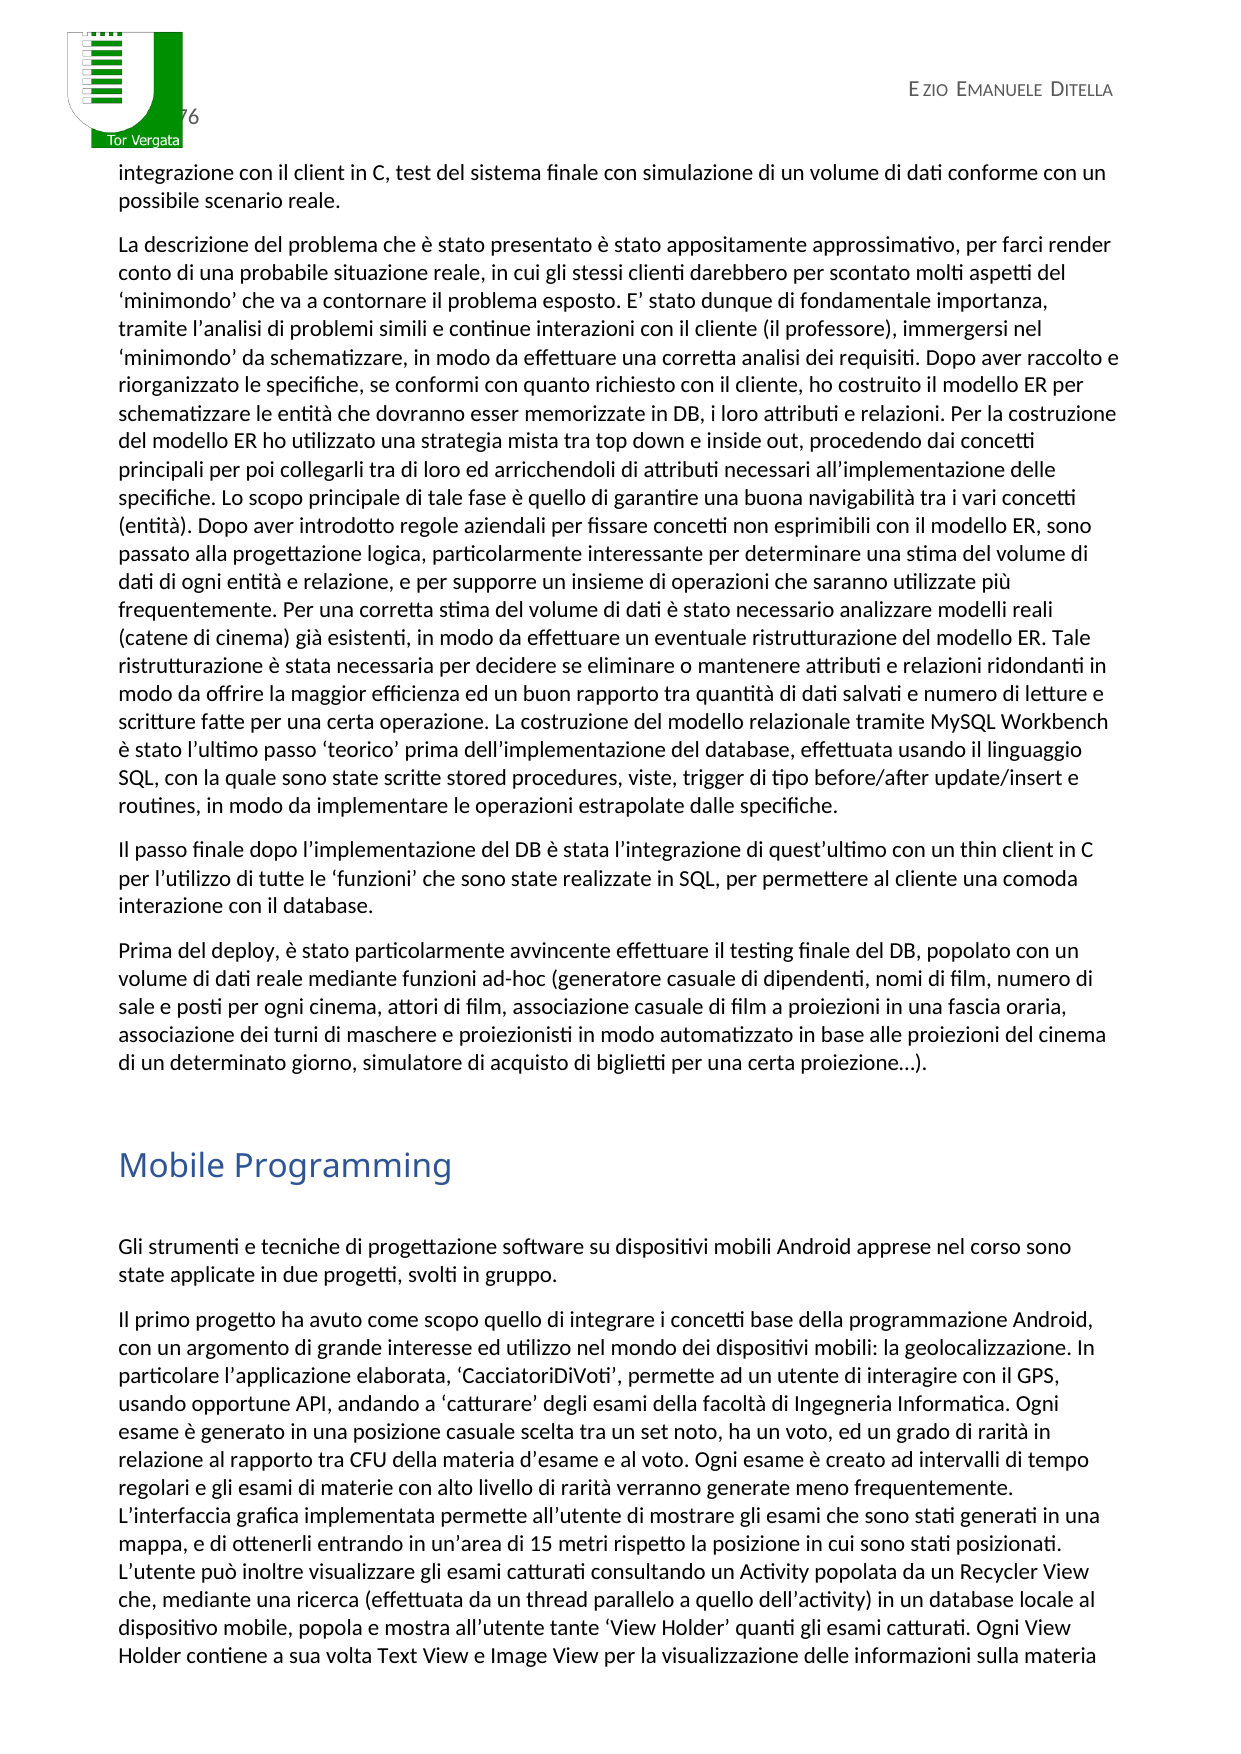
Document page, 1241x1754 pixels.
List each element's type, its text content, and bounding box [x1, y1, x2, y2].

text La descrizione del problema che è stato presentato è stato appositamente approssimativo, per farci render conto di una probabile situazione reale, in cui gli stessi clienti darebbero per scontato molti aspetti del ‘minimondo’ che va a contornare il problema esposto. E’ stato dunque di fondamentale importanza, tramite l’analisi di problemi simili e continue interazioni con il cliente (il professore), immergersi nel ‘minimondo’ da schematizzare, in modo da effettuare una corretta analisi dei requisiti. Dopo aver raccolto e riorganizzato le specifiche, se conformi con quanto richiesto con il cliente, ho costruito il modello ER per schematizzare le entità che dovranno esser memorizzate in DB, i loro attributi e relazioni. Per la costruzione del modello ER ho utilizzato una strategia mista tra top down e inside out, procedendo dai concetti principali per poi collegarli tra di loro ed arricchendoli di attributi necessari all’implementazione delle specifiche. Lo scopo principale di tale fase è quello di garantire una buona navigabilità tra i vari concetti (entità). Dopo aver introdotto regole aziendali per fissare concetti non esprimibili con il modello ER, sono passato alla progettazione logica, particolarmente interessante per determinare una stima del volume di dati di ogni entità e relazione, e per supporre un insieme di operazioni che saranno utilizzate più frequentemente. Per una corretta stima del volume di dati è stato necessario analizzare modelli reali (catene di cinema) già esistenti, in modo da effettuare un eventuale ristrutturazione del modello ER. Tale ristrutturazione è stata necessaria per decidere se eliminare o mantenere attributi e relazioni ridondanti in modo da offrire la maggior efficienza ed un buon rapporto tra quantità di dati salvati e numero di letture e scritture fatte per una certa operazione. La costruzione del modello relazionale tramite MySQL Workbench è stato l’ultimo passo ‘teorico’ prima dell’implementazione del database, effettuata usando il linguaggio SQL, con la quale sono state scritte stored procedures, viste, trigger di tipo before/after update/insert e routines, in modo da implementare le operazioni estrapolate dalle specifiche. [118, 231, 1122, 819]
text Il passo finale dopo l’implementazione del DB è stata l’integrazione di quest’ultimo con un thin client in C per l’utilizzo di tutte le ‘funzioni’ che sono state realizzate in SQL, per permettere al cliente una comoda interazione con il database. [118, 836, 1122, 920]
text Il primo progetto ha avuto come scopo quello di integrare i concetti base della programmazione Android, con un argomento di grande interesse ed utilizzo nel mondo dei dispositivi mobili: la geolocalizzazione. In particolare l’applicazione elaborata, ‘CacciatoriDiVoti’, permette ad un utente di interagire con il GPS, usando opportune API, andando a ‘catturare’ degli esami della facoltà di Ingegneria Informatica. Ogni esame è generato in una posizione casuale scelta tra un set noto, ha un voto, ed un grado di rarità in relazione al rapporto tra CFU della materia d’esame e al voto. Ogni esame è creato ad intervalli di tempo regolari e gli esami di materie con alto livello di rarità verranno generate meno frequentemente. L’interfaccia grafica implementata permette all’utente di mostrare gli esami che sono stati generati in una mappa, e di ottenerli entrando in un’area di 15 metri rispetto la posizione in cui sono stati posizionati. L’utente può inoltre visualizzare gli esami catturati consultando un Activity popolata da un Recycler View che, mediante una ricerca (effettuata da un thread parallelo a quello dell’activity) in un database locale al dispositivo mobile, popola e mostra all’utente tante ‘View Holder’ quanti gli esami catturati. Ogni View Holder contiene a sua volta Text View e Image View per la visualizzazione delle informazioni sulla materia [118, 1305, 1122, 1669]
text Prima del deploy, è stato particolarmente avvincente effettuare il testing finale del DB, popolato con un volume di dati reale mediante funzioni ad-hoc (generatore casuale di dipendenti, nomi di film, numero di sale e posti per ogni cinema, attori di film, associazione casuale di film a proiezioni in una fascia oraria, associazione dei turni di maschere e proiezionisti in modo automatizzato in base alle proiezioni del cinema di un determinato giorno, simulatore di acquisto di biglietti per una certa proiezione…). [118, 936, 1122, 1076]
text integrazione con il client in C, test del sistema finale con simulazione di un volume di dati conforme con un possibile scenario reale. [118, 158, 1122, 214]
subtitle Mobile Programming [118, 1142, 1122, 1187]
text Gli strumenti e tecniche di progettazione software su dispositivi mobili Android apprese nel corso sono state applicate in due progetti, svolti in gruppo. [118, 1232, 1122, 1288]
